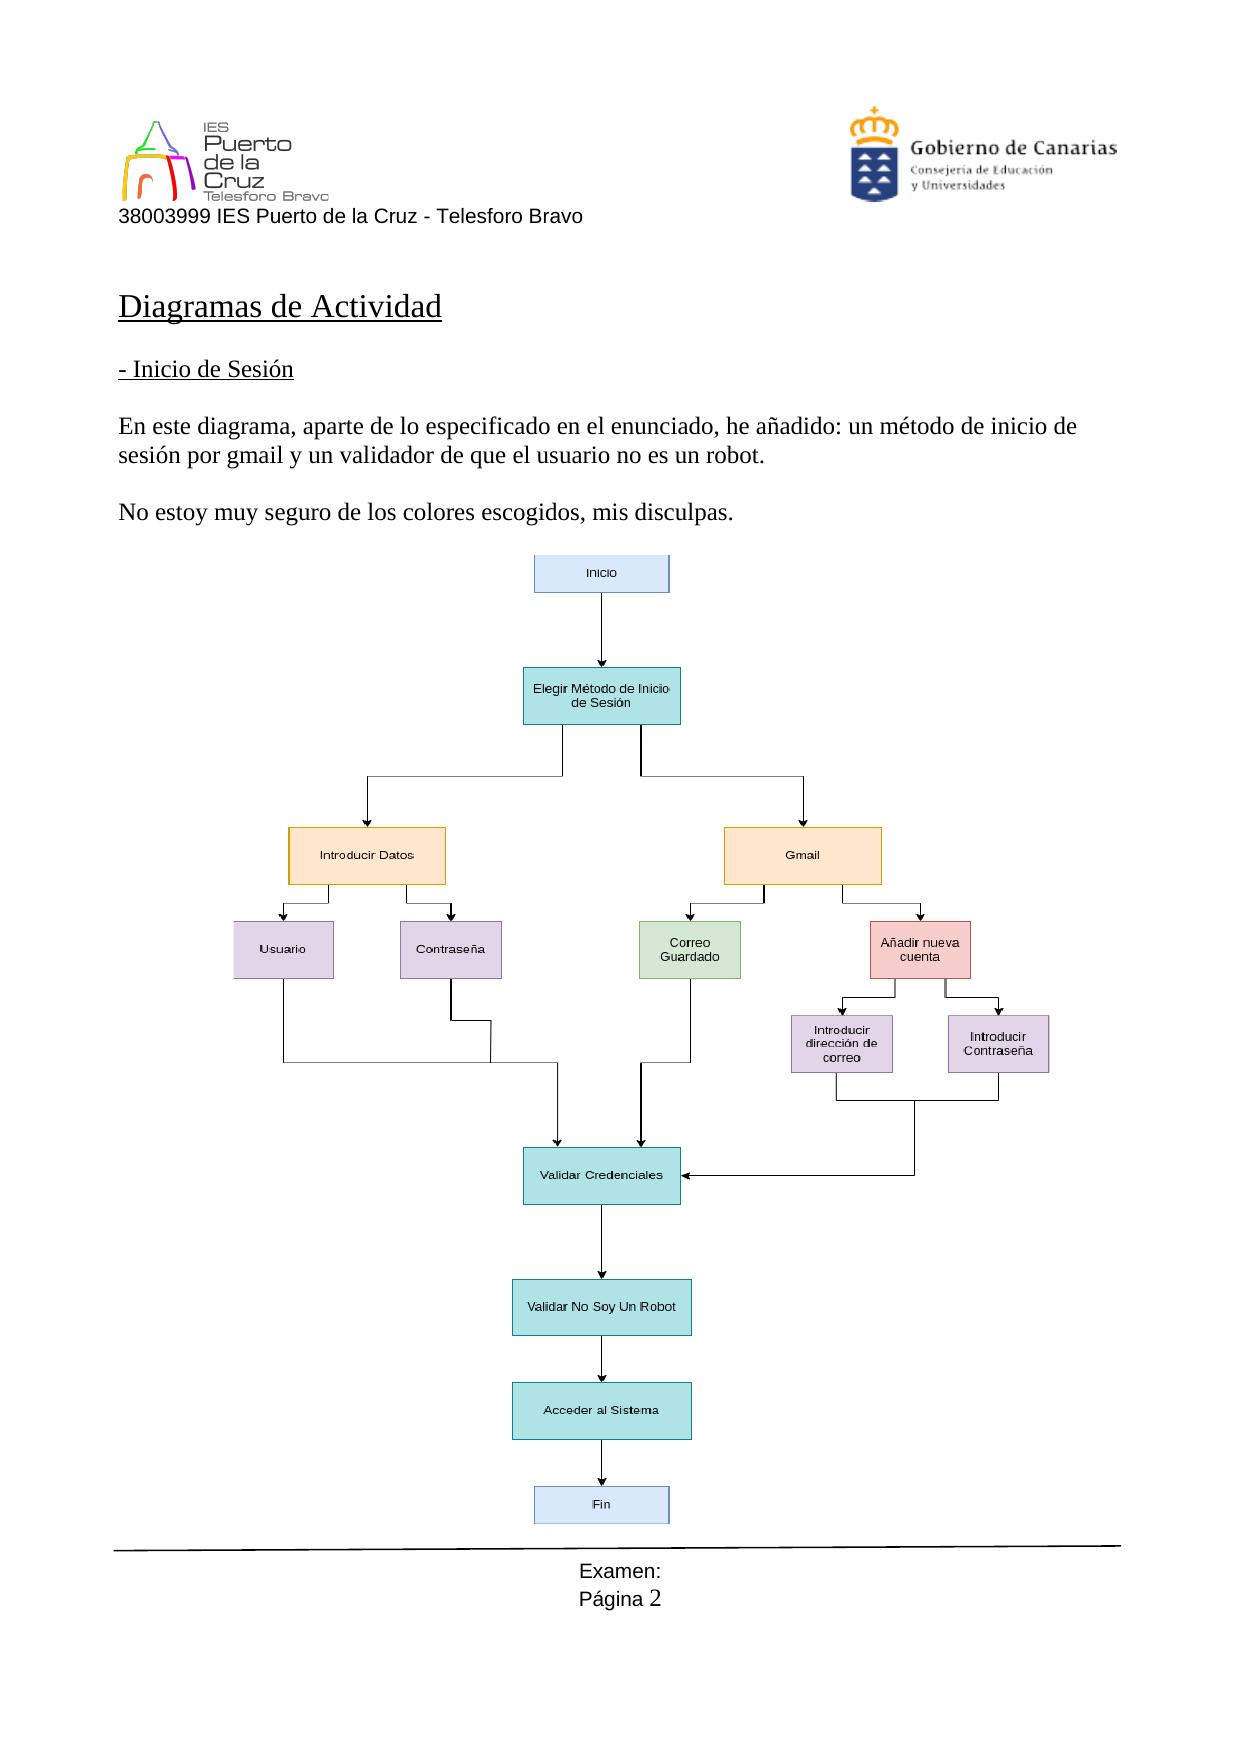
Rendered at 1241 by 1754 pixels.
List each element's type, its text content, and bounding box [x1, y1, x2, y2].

picture [850, 106, 1117, 202]
picture [122, 121, 329, 201]
text Diagramas de Actividad [118, 287, 1122, 325]
text No estoy muy seguro de los colores escogidos, mis disculpas. [118, 497, 1122, 526]
text En este diagrama, aparte de lo especificado en el enunciado, he añadido: un método de inicio de sesión por gmail y un validador de que el usuario no es un robot. [118, 411, 1122, 469]
picture [233, 555, 1050, 1524]
text - Inicio de Sesión [118, 354, 1122, 382]
